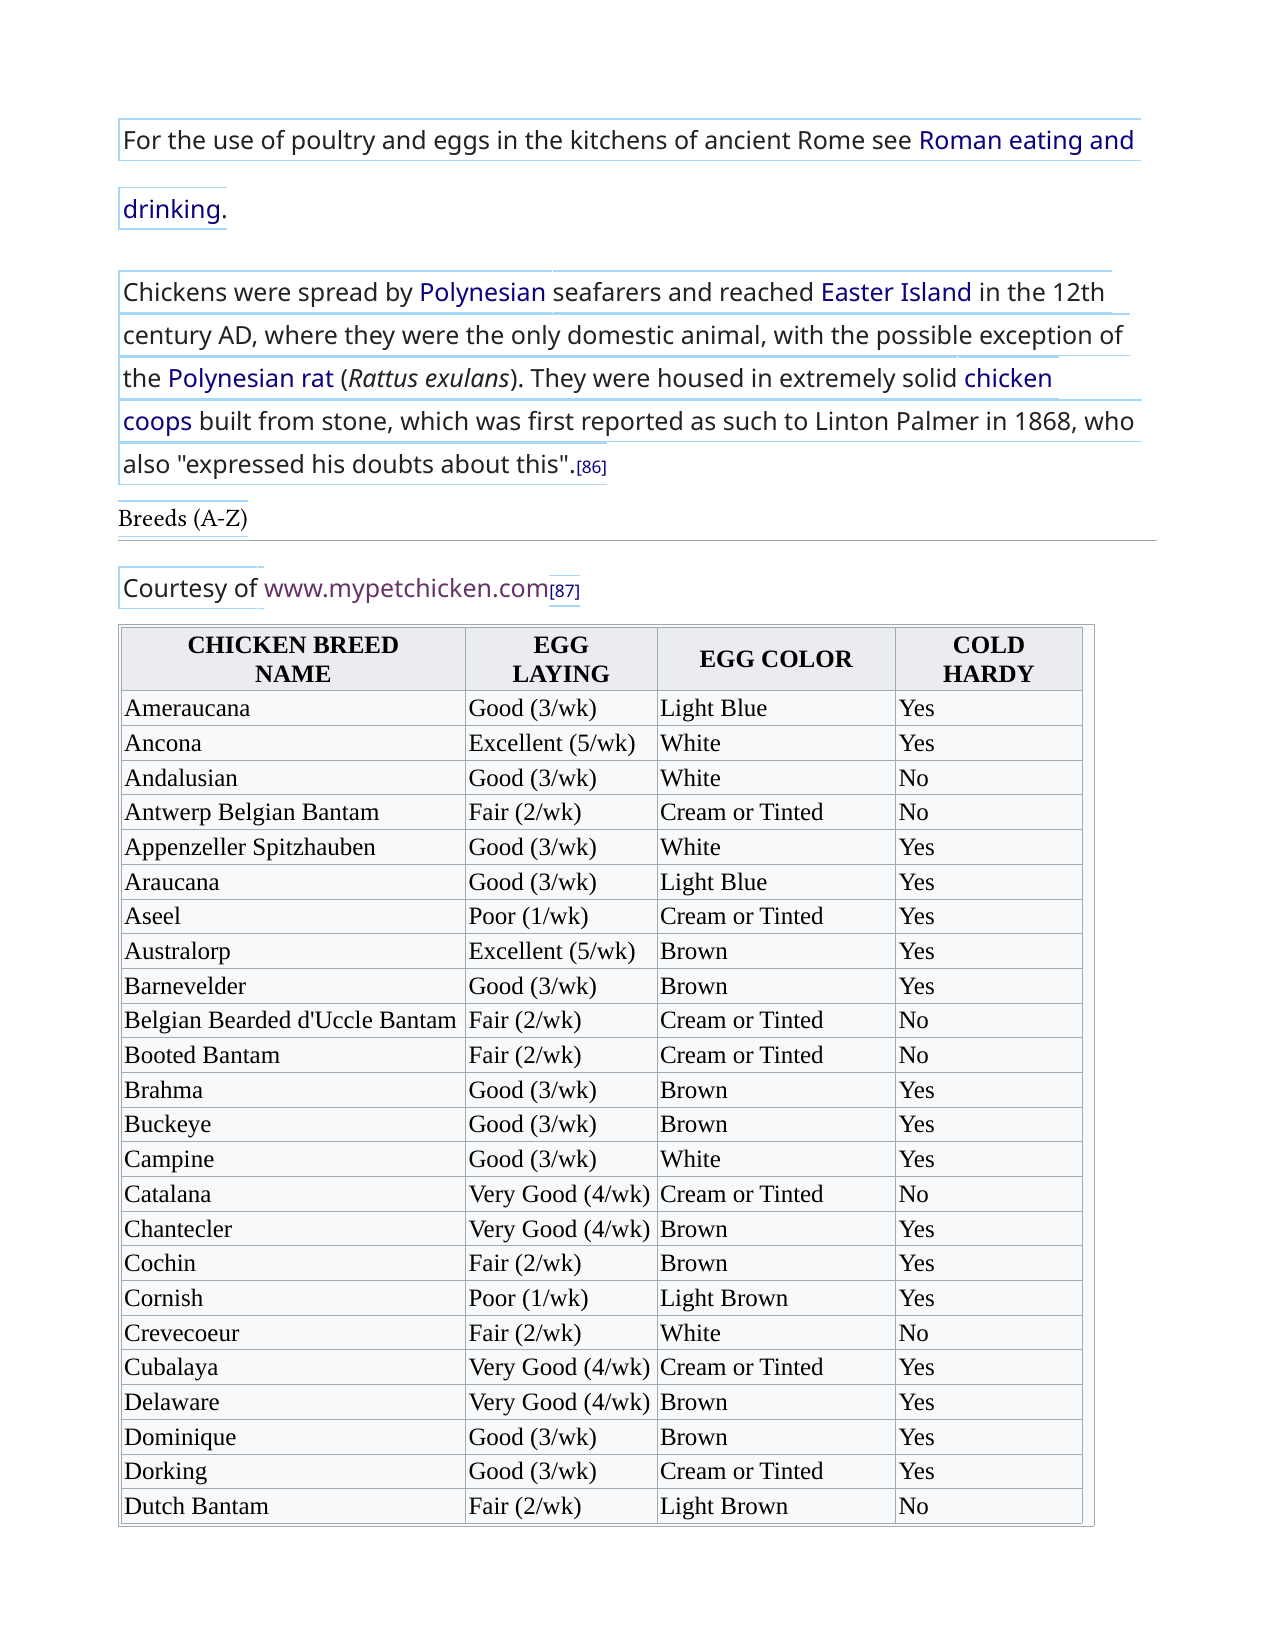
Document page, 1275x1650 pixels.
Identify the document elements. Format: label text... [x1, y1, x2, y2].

table_cell Good (3/wk) [466, 1108, 657, 1141]
table_cell Good (3/wk) [466, 1073, 657, 1107]
table_cell Andalusian [122, 761, 465, 794]
table_cell Brown [658, 1108, 895, 1141]
text For the use of poultry and eggs in the kitchens of ancient Rome see Roman eating and drinking. [118, 118, 1157, 230]
table_cell Very Good (4/wk) [466, 1177, 657, 1211]
table_cell Campine [122, 1142, 465, 1176]
table_cell Brown [658, 1212, 895, 1245]
table_cell Ancona [122, 726, 465, 760]
table_cell Fair (2/wk) [466, 1038, 657, 1072]
table_cell Yes [896, 1142, 1082, 1176]
table_cell Araucana [122, 865, 465, 898]
table_header EGG LAYING [466, 628, 657, 690]
table_cell Good (3/wk) [466, 830, 657, 864]
table_cell Australorp [122, 934, 465, 968]
table_cell Very Good (4/wk) [466, 1212, 657, 1245]
table_cell Belgian Bearded d'Uccle Bantam [122, 1004, 465, 1037]
table_cell Light Brown [658, 1489, 895, 1523]
table_cell Dorking [122, 1455, 465, 1488]
table_cell Poor (1/wk) [466, 1281, 657, 1315]
table_cell Brown [658, 1420, 895, 1453]
table_cell Buckeye [122, 1108, 465, 1141]
table_cell Barnevelder [122, 969, 465, 1002]
table_cell Yes [896, 830, 1082, 864]
table_cell White [658, 726, 895, 760]
table_cell Appenzeller Spitzhauben [122, 830, 465, 864]
table_cell Yes [896, 934, 1082, 968]
table_cell Chantecler [122, 1212, 465, 1245]
table_cell Yes [896, 1281, 1082, 1315]
table_cell White [658, 1316, 895, 1349]
table_cell Good (3/wk) [466, 1455, 657, 1488]
table_cell No [896, 1489, 1082, 1523]
table_cell Yes [896, 726, 1082, 760]
table_cell Light Blue [658, 865, 895, 898]
table_cell Yes [896, 900, 1082, 933]
table_cell Yes [896, 1455, 1082, 1488]
table_cell Good (3/wk) [466, 865, 657, 898]
table_cell Cream or Tinted [658, 1455, 895, 1488]
table_cell Crevecoeur [122, 1316, 465, 1349]
table_cell Fair (2/wk) [466, 1004, 657, 1037]
table_cell Yes [896, 865, 1082, 898]
table_cell Yes [896, 1108, 1082, 1141]
table_cell Yes [896, 1212, 1082, 1245]
table_cell No [896, 1316, 1082, 1349]
table_cell Yes [896, 1420, 1082, 1453]
table_cell Cubalaya [122, 1350, 465, 1384]
table_cell Catalana [122, 1177, 465, 1211]
table_cell Yes [896, 691, 1082, 725]
table_cell No [896, 761, 1082, 794]
table_cell No [896, 1177, 1082, 1211]
table_cell Yes [896, 969, 1082, 1002]
table_cell Yes [896, 1350, 1082, 1384]
table_cell Cream or Tinted [658, 1350, 895, 1384]
table_cell No [896, 1038, 1082, 1072]
table_cell Poor (1/wk) [466, 900, 657, 933]
table_cell No [896, 795, 1082, 829]
table_cell Good (3/wk) [466, 1142, 657, 1176]
table_cell Cornish [122, 1281, 465, 1315]
table_cell Fair (2/wk) [466, 1246, 657, 1280]
table_cell Brahma [122, 1073, 465, 1107]
table_cell Fair (2/wk) [466, 795, 657, 829]
table_cell Brown [658, 1385, 895, 1419]
table_cell Dominique [122, 1420, 465, 1453]
table_cell Very Good (4/wk) [466, 1385, 657, 1419]
table_cell Yes [896, 1246, 1082, 1280]
table_cell Good (3/wk) [466, 1420, 657, 1453]
table_cell Brown [658, 1073, 895, 1107]
table_cell Cream or Tinted [658, 795, 895, 829]
table_cell Yes [896, 1385, 1082, 1419]
table_cell Cream or Tinted [658, 1177, 895, 1211]
table_cell Excellent (5/wk) [466, 934, 657, 968]
table_cell Brown [658, 969, 895, 1002]
table_cell Fair (2/wk) [466, 1489, 657, 1523]
table_cell Cochin [122, 1246, 465, 1280]
table_cell Cream or Tinted [658, 1038, 895, 1072]
table_cell White [658, 830, 895, 864]
table_cell Good (3/wk) [466, 761, 657, 794]
table_header CHICKEN BREED NAME [122, 628, 465, 690]
table_header COLD HARDY [896, 628, 1082, 690]
table_cell Booted Bantam [122, 1038, 465, 1072]
table_header EGG COLOR [658, 628, 895, 690]
table_cell Light Brown [658, 1281, 895, 1315]
table_cell No [896, 1004, 1082, 1037]
table_cell Light Blue [658, 691, 895, 725]
table_cell Brown [658, 934, 895, 968]
text Chickens were spread by Polynesian seafarers and reached Easter Island in the 12th century AD, where they were the only domestic animal, with the possible exception of the Polynesian rat (Rattus exulans). They were housed in extremely solid chicken coops built from stone, which was first reported as such to Linton Palmer in 1868, who also "expressed his doubts about this".[86] [120, 270, 1157, 485]
table_cell Cream or Tinted [658, 900, 895, 933]
table_cell Aseel [122, 900, 465, 933]
table_cell Good (3/wk) [466, 969, 657, 1002]
table_cell Very Good (4/wk) [466, 1350, 657, 1384]
table_cell Brown [658, 1246, 895, 1280]
table_cell Antwerp Belgian Bantam [122, 795, 465, 829]
table_cell Dutch Bantam [122, 1489, 465, 1523]
table_header [119, 625, 1094, 1526]
table_cell White [658, 1142, 895, 1176]
table_cell Ameraucana [122, 691, 465, 725]
table_cell White [658, 761, 895, 794]
text Courtesy of www.mypetchicken.com[87] [120, 566, 1157, 609]
table_cell Yes [896, 1073, 1082, 1107]
table_cell Good (3/wk) [466, 691, 657, 725]
table_cell Excellent (5/wk) [466, 726, 657, 760]
subtitle Breeds (A-Z) [118, 500, 1157, 540]
table_cell Cream or Tinted [658, 1004, 895, 1037]
table_cell Delaware [122, 1385, 465, 1419]
table_cell Fair (2/wk) [466, 1316, 657, 1349]
